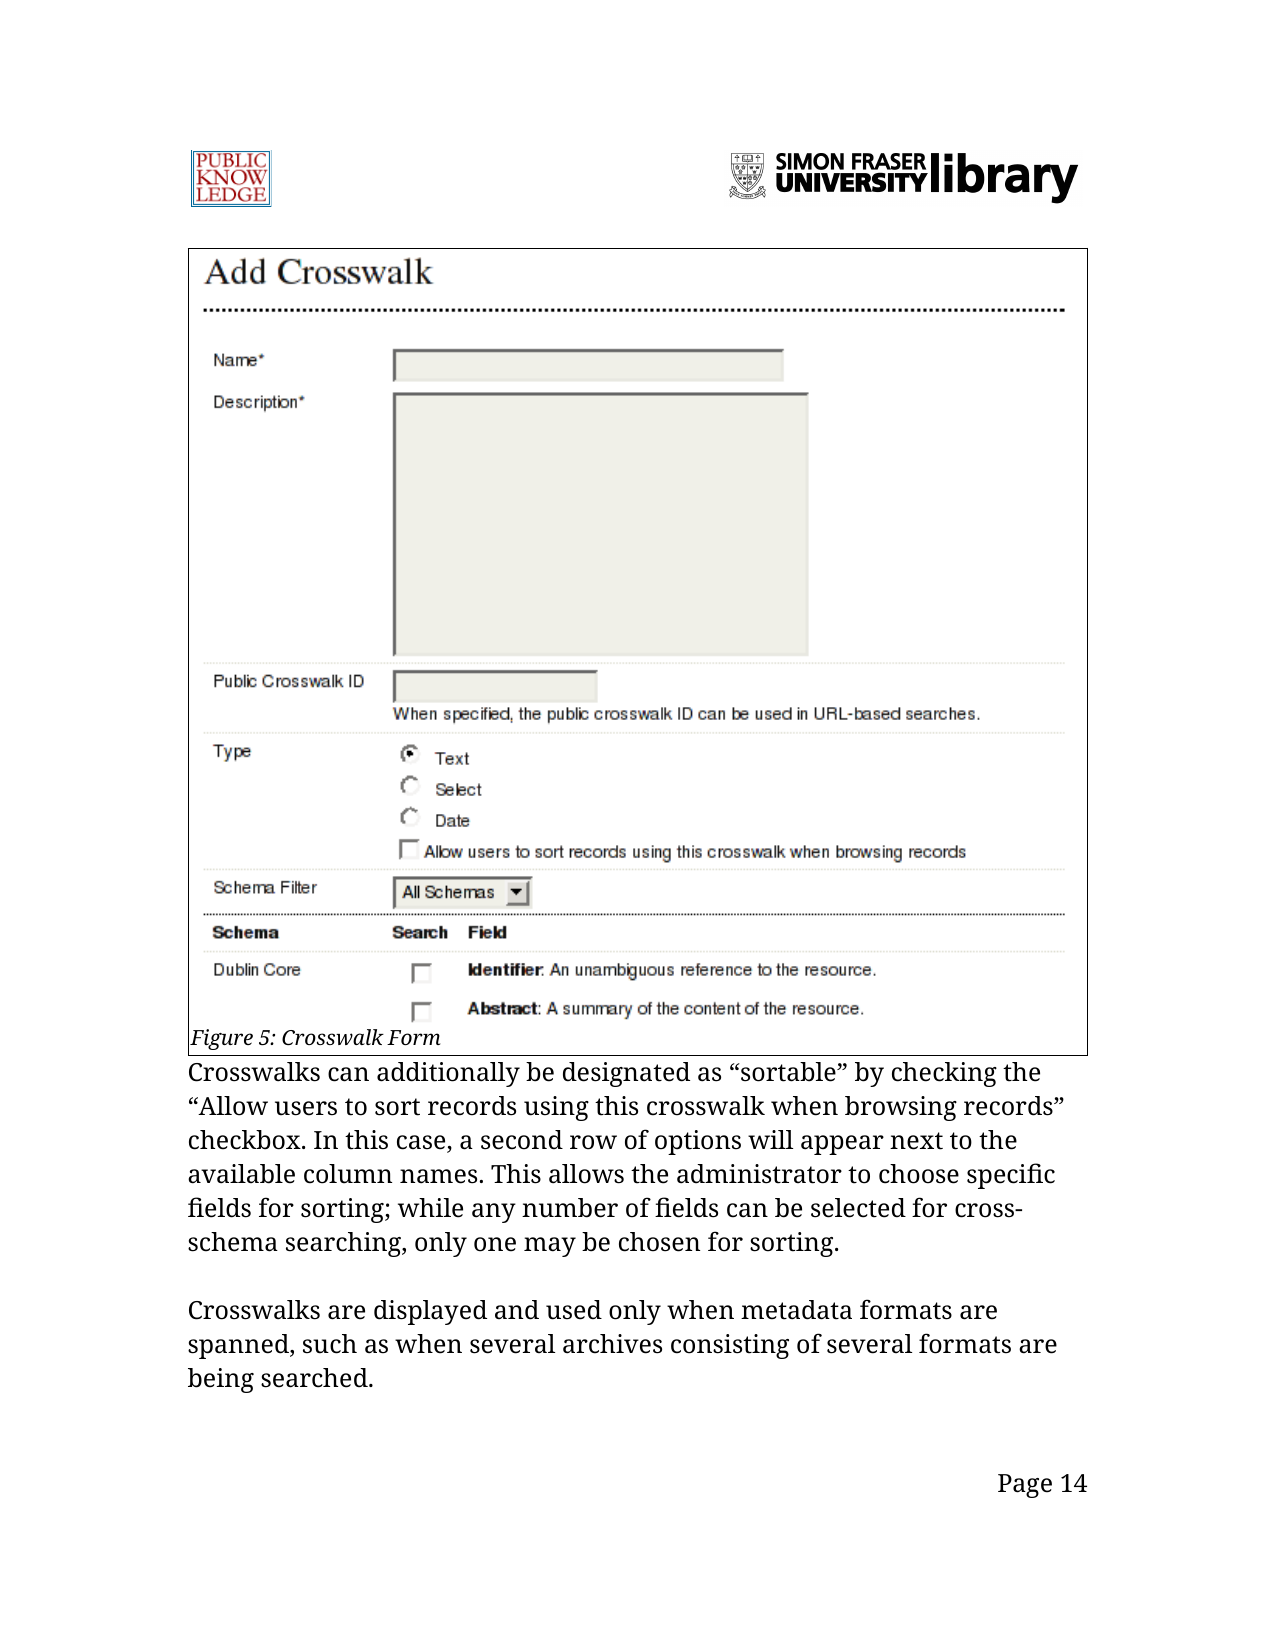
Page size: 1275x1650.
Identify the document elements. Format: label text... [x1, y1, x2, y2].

text Figure 5: Crosswalk Form [191, 1024, 1084, 1052]
picture [190, 250, 1085, 1024]
text Crosswalks are displayed and used only when metadata formats are spanned, such as when several archives consisting of several formats are being searched. [187, 1292, 1087, 1394]
text Crosswalks can additionally be designated as “sortable” by checking the “Allow users to sort records using this crosswalk when browsing records” checkbox. In this case, a second row of options will appear next to the available column names. This allows the administrator to choose specific fields for sorting; while any number of fields can be selected for cross-schema searching, only one may be chosen for sorting. [187, 1055, 1087, 1258]
picture [193, 150, 272, 205]
picture [723, 150, 1083, 207]
